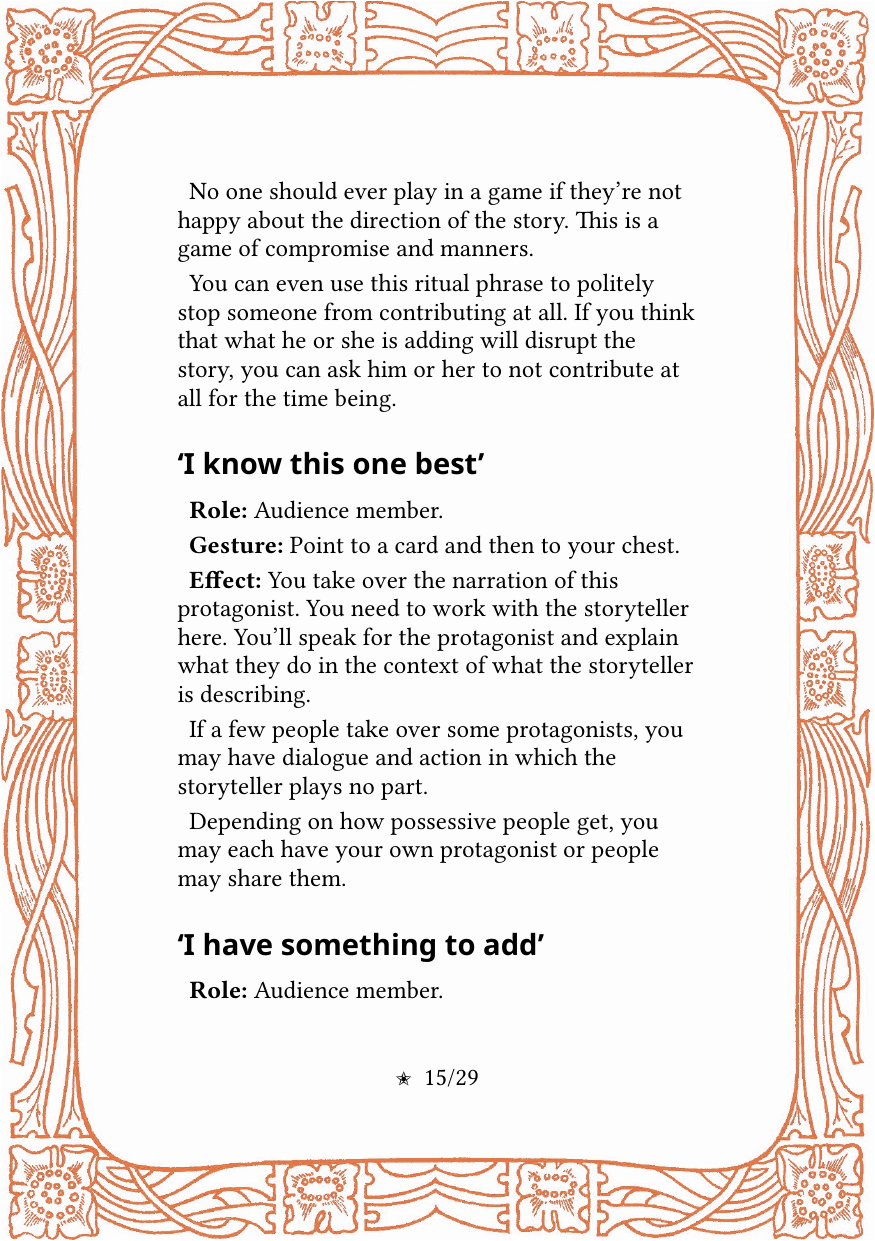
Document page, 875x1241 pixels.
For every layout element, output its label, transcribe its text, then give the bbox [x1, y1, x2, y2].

subtitle ‘I have something to add’ [177, 924, 697, 964]
text If a few people take over some protagonists, you may have dialogue and action in which the storyteller plays no part. [177, 715, 697, 801]
subtitle ‘I know this one best’ [177, 443, 697, 483]
text Role: Audience member. [177, 976, 697, 1005]
text Depending on how possessive people get, you may each have your own protagonist or people may share them. [177, 807, 697, 893]
picture [1, 1, 874, 1240]
text No one should ever play in a game if they’re not happy about the direction of the story. This is a game of compromise and manners. [177, 177, 697, 263]
text Gesture: Point to a card and then to your chest. [177, 531, 697, 559]
text You can even use this ritual phrase to politely stop someone from contributing at all. If you think that what he or she is adding will disrupt the story, you can ask him or her to not contribute at all for the time being. [177, 269, 697, 412]
text Effect: You take over the narration of this protagonist. You need to work with the storyteller here. You’ll speak for the protagonist and explain what they do in the context of what the storyteller is describing. [177, 566, 697, 708]
text Role: Audience member. [177, 496, 697, 524]
